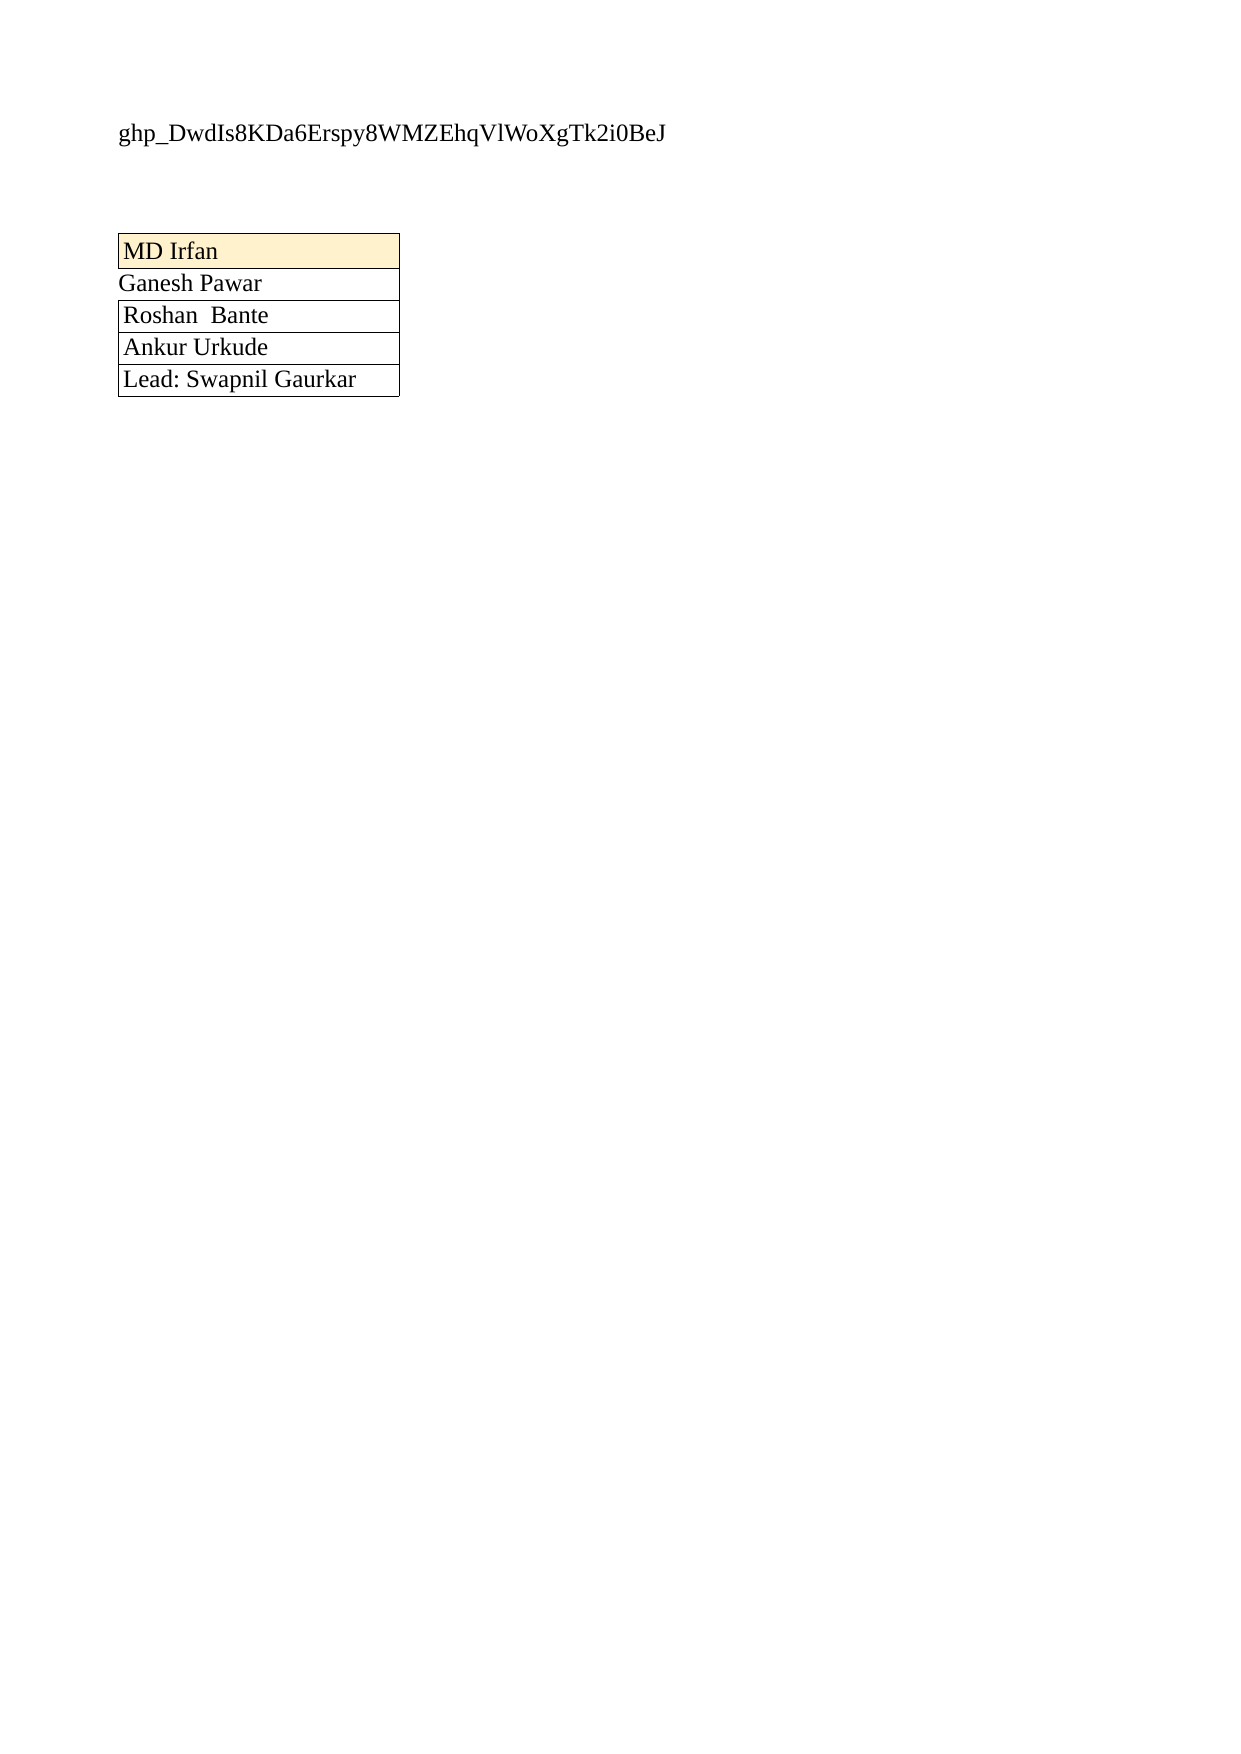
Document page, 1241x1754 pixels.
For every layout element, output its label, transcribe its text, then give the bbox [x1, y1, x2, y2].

table_cell Ankur Urkude [119, 333, 399, 364]
table_header MD Irfan [119, 234, 399, 268]
text ghp_DwdIs8KDa6Erspy8WMZEhqVlWoXgTk2i0BeJ [118, 118, 1122, 147]
table_cell Roshan Bante [119, 301, 399, 332]
table_cell Ganesh Pawar [118, 269, 399, 300]
table_cell Lead: Swapnil Gaurkar [119, 365, 399, 396]
